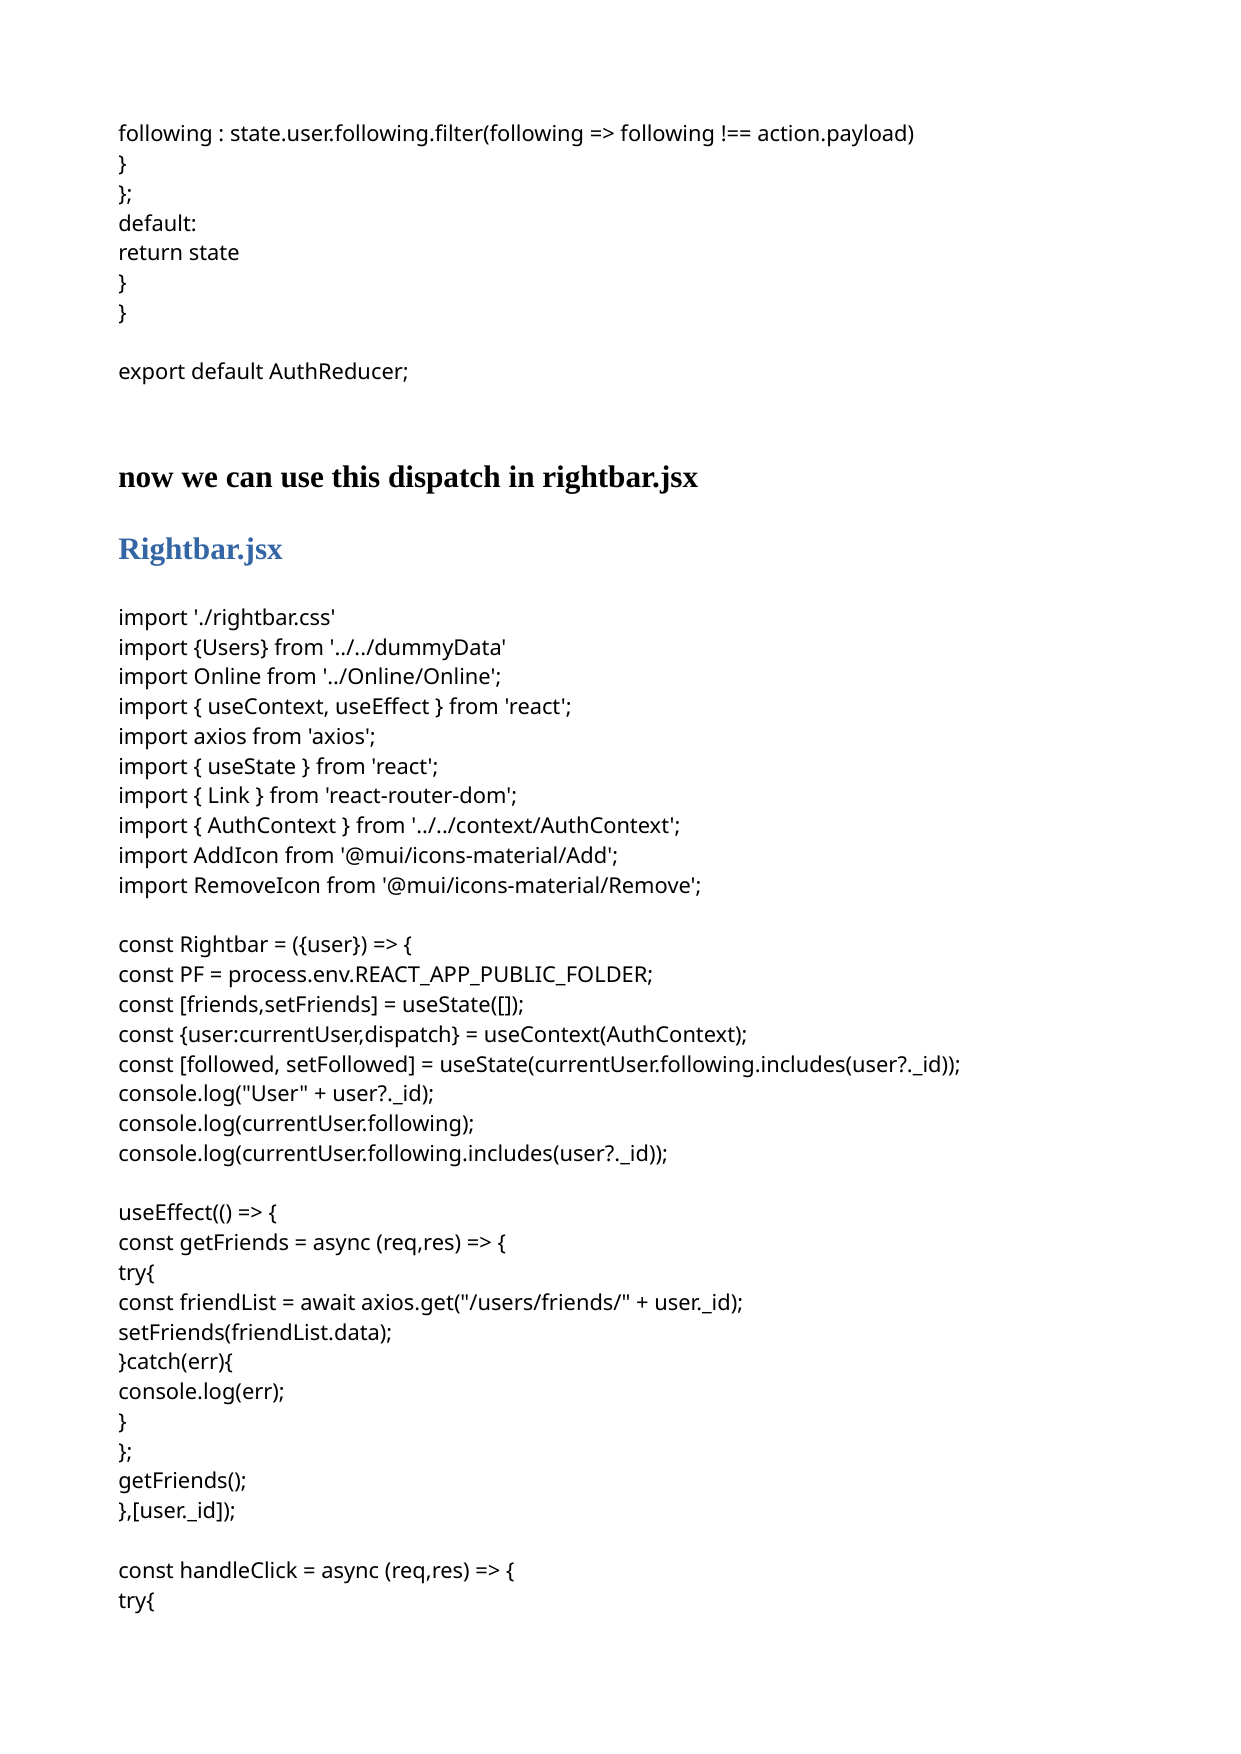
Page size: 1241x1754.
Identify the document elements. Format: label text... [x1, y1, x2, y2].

text import AddIcon from '@mui/icons-material/Add'; [118, 840, 1122, 870]
text try{ [118, 1584, 1122, 1614]
text }catch(err){ [118, 1346, 1122, 1376]
text const [friends,setFriends] = useState([]); [118, 989, 1122, 1019]
text } [118, 267, 1122, 297]
text try{ [118, 1257, 1122, 1287]
text default: [118, 207, 1122, 237]
text import RemoveIcon from '@mui/icons-material/Remove'; [118, 870, 1122, 900]
text import {Users} from '../../dummyData' [118, 632, 1122, 661]
text return state [118, 237, 1122, 267]
text import { useState } from 'react'; [118, 751, 1122, 781]
text setFriends(friendList.data); [118, 1317, 1122, 1346]
text import axios from 'axios'; [118, 721, 1122, 751]
text import './rightbar.css' [118, 602, 1122, 632]
text import { AuthContext } from '../../context/AuthContext'; [118, 810, 1122, 840]
text const handleClick = async (req,res) => { [118, 1555, 1122, 1584]
text const getFriends = async (req,res) => { [118, 1227, 1122, 1257]
text import { Link } from 'react-router-dom'; [118, 781, 1122, 810]
text const [followed, setFollowed] = useState(currentUser.following.includes(user?._id)); [118, 1048, 1122, 1078]
text },[user._id]); [118, 1495, 1122, 1525]
text import { useContext, useEffect } from 'react'; [118, 691, 1122, 721]
text export default AuthReducer; [118, 356, 1122, 386]
text following : state.user.following.filter(following => following !== action.payload) [118, 118, 1122, 148]
text const friendList = await axios.get("/users/friends/" + user._id); [118, 1287, 1122, 1317]
text console.log(err); [118, 1376, 1122, 1406]
text import Online from '../Online/Online'; [118, 661, 1122, 691]
text const {user:currentUser,dispatch} = useContext(AuthContext); [118, 1019, 1122, 1048]
text console.log(currentUser.following); [118, 1108, 1122, 1138]
text console.log(currentUser.following.includes(user?._id)); [118, 1138, 1122, 1168]
text getFriends(); [118, 1466, 1122, 1495]
text } [118, 297, 1122, 327]
text }; [118, 1436, 1122, 1466]
text const Rightbar = ({user}) => { [118, 929, 1122, 959]
text useEffect(() => { [118, 1197, 1122, 1227]
text Rightbar.jsx [118, 530, 1122, 566]
text now we can use this dispatch in rightbar.jsx [118, 458, 1122, 494]
text } [118, 148, 1122, 178]
text } [118, 1406, 1122, 1436]
text }; [118, 178, 1122, 207]
text console.log("User" + user?._id); [118, 1078, 1122, 1108]
text const PF = process.env.REACT_APP_PUBLIC_FOLDER; [118, 959, 1122, 989]
